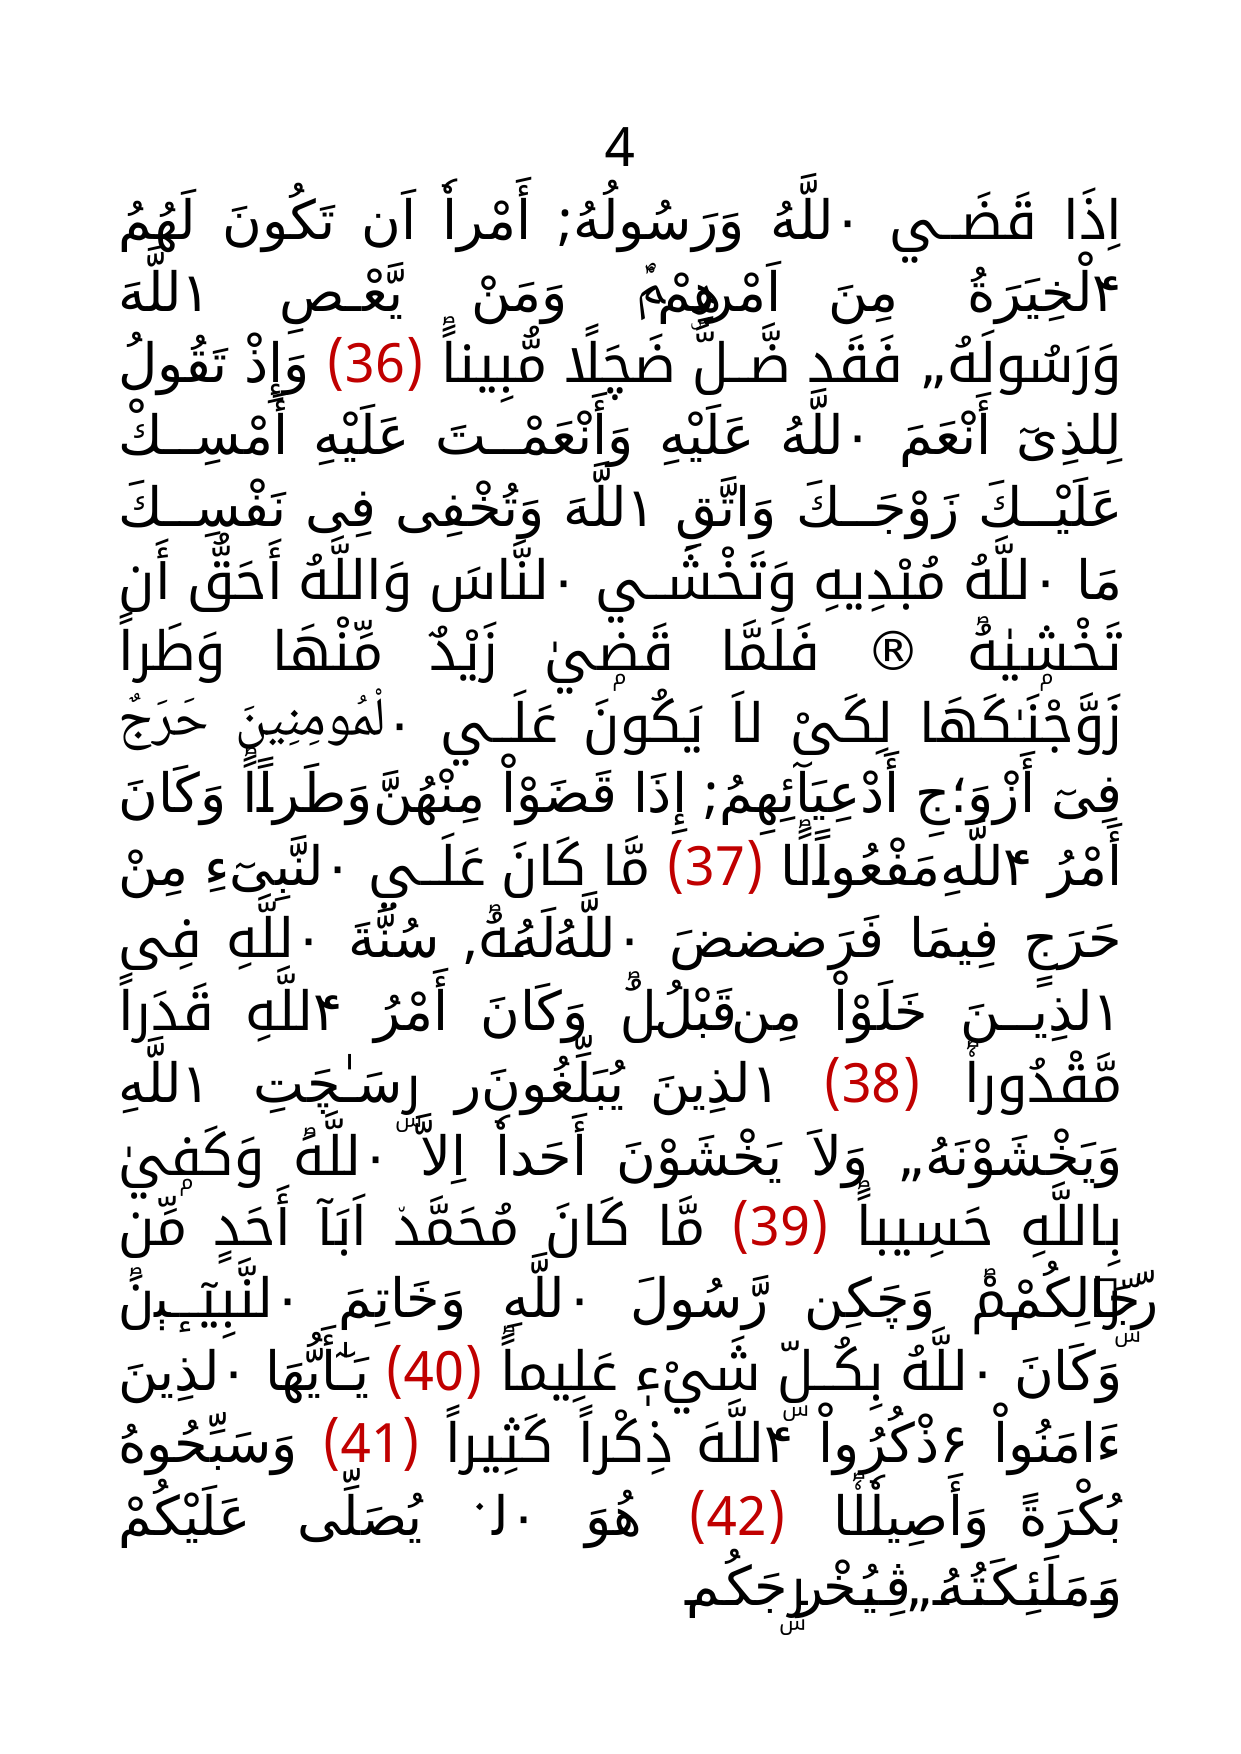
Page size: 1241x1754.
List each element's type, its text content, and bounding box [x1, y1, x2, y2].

text اِذَا قَضَــي ۰للَّهُ وَرَسُولُهُ; أَمْراٗ اَن تَكُونَ لَهُمُ ۴لْخِيَرَةُ مِنَ اَمْرۣهِمْؐ وَمَنْ يَّعْـصِ ۱للَّهَ وَرَسُولَهُ„ فَقَد ضَّــلَّ ضَچَلًا مُّبِيناًؐ (36) وَإِذْ تَقُولُ لِلذِىٓ أَنْعَمَ ۰للَّهُ عَلَيْهِ وَأَنْعَمْــتَ عَلَيْهِ أَمْسِــكْ عَلَيْــكَ زَوْجَــكَ وَاتَّقِ ۱للَّهَ وَتُخْفِى فِى نَفْسِــكَ مَا ۰للَّهُ مُبْدِيهِ وَتَخْشَــي ۰لنَّاسَ وَاللَّهُ أَحَقُّ أَن تَخْشۭيٰهُؐ ® فَلَمَّا قَضۭيٰ زَيْدٌ مِّنْهَا وَطَراً زَوَّجْنَـٰكَهَا لِكَىْ لاَ يَكُونَ عَلَــي ۰لْمُومِنِينَ حَرَجٌ فِىٓ أَزْوَ؛جِ أَدْعِيَآئِهِمُ; إِذَا قَضَوْاْ مِنْهُنَّ وَطَراًؐ وَكَانَ أَمْرُ ۴للَّهِ مَفْعُولًؐا (37) مَّا كَانَ عَلَــي ۰لنَّبِىٓءِ مِنْ حَرَجٍ فِيمَا فَرَضضضَ ۰للَّهُ لَهُؐ, سُنَّةَ ۰للَّهِ فِى ۱لذِيــنَ خَلَوْاْ مِن قَبْلُؐ وَكَانَ أَمْرُ ۴للَّهِ قَدَراً مَّقْدُوراٗؐ (38) ۱لذِينَ يُبَلِّغُونَ رۣسَـٰچَتِ ۱للَّهِ وَيَخْشَوْنَهُ„ وَلاَ يَخْشَوْنَ أَحَداٗ اِلاَّ ۰للَّهَؐ وَكَفۭيٰ بِاللَّهِ حَسِيباًؐ (39) مَّا كَانَ مُحَمَّد٘ اَبَآ أَحَدٍ مِّن رّۣجَالِكُمْؐ وَچَكِن رَّسُولَ ۰للَّهِ وَخَاتِمَ ۰لنَّبِيٓــٕـﯧنَؐ وَكَانَ ۰للَّهُ بِكُــلّۣ شَيْءٖ عَلِيماًؐ (40) يَـٰٓأَيُّهَا ۰لذِينَ ءَامَنُواْ ۶ذْكُرُواْ ۴للَّهَ ذِكْراً كَثِيراً (41) وَسَبِّحُوهُ بُكْرَةً وَأَصِيلٗؐا (42) هُوَ ۰ﻟ﮲ يُصَلِّى عَلَيْكُمْ وَمَلَئِكَتُهُ„ ڤِيُخْرۣجَكُم [118, 189, 1122, 1628]
text 4 [118, 118, 1122, 189]
